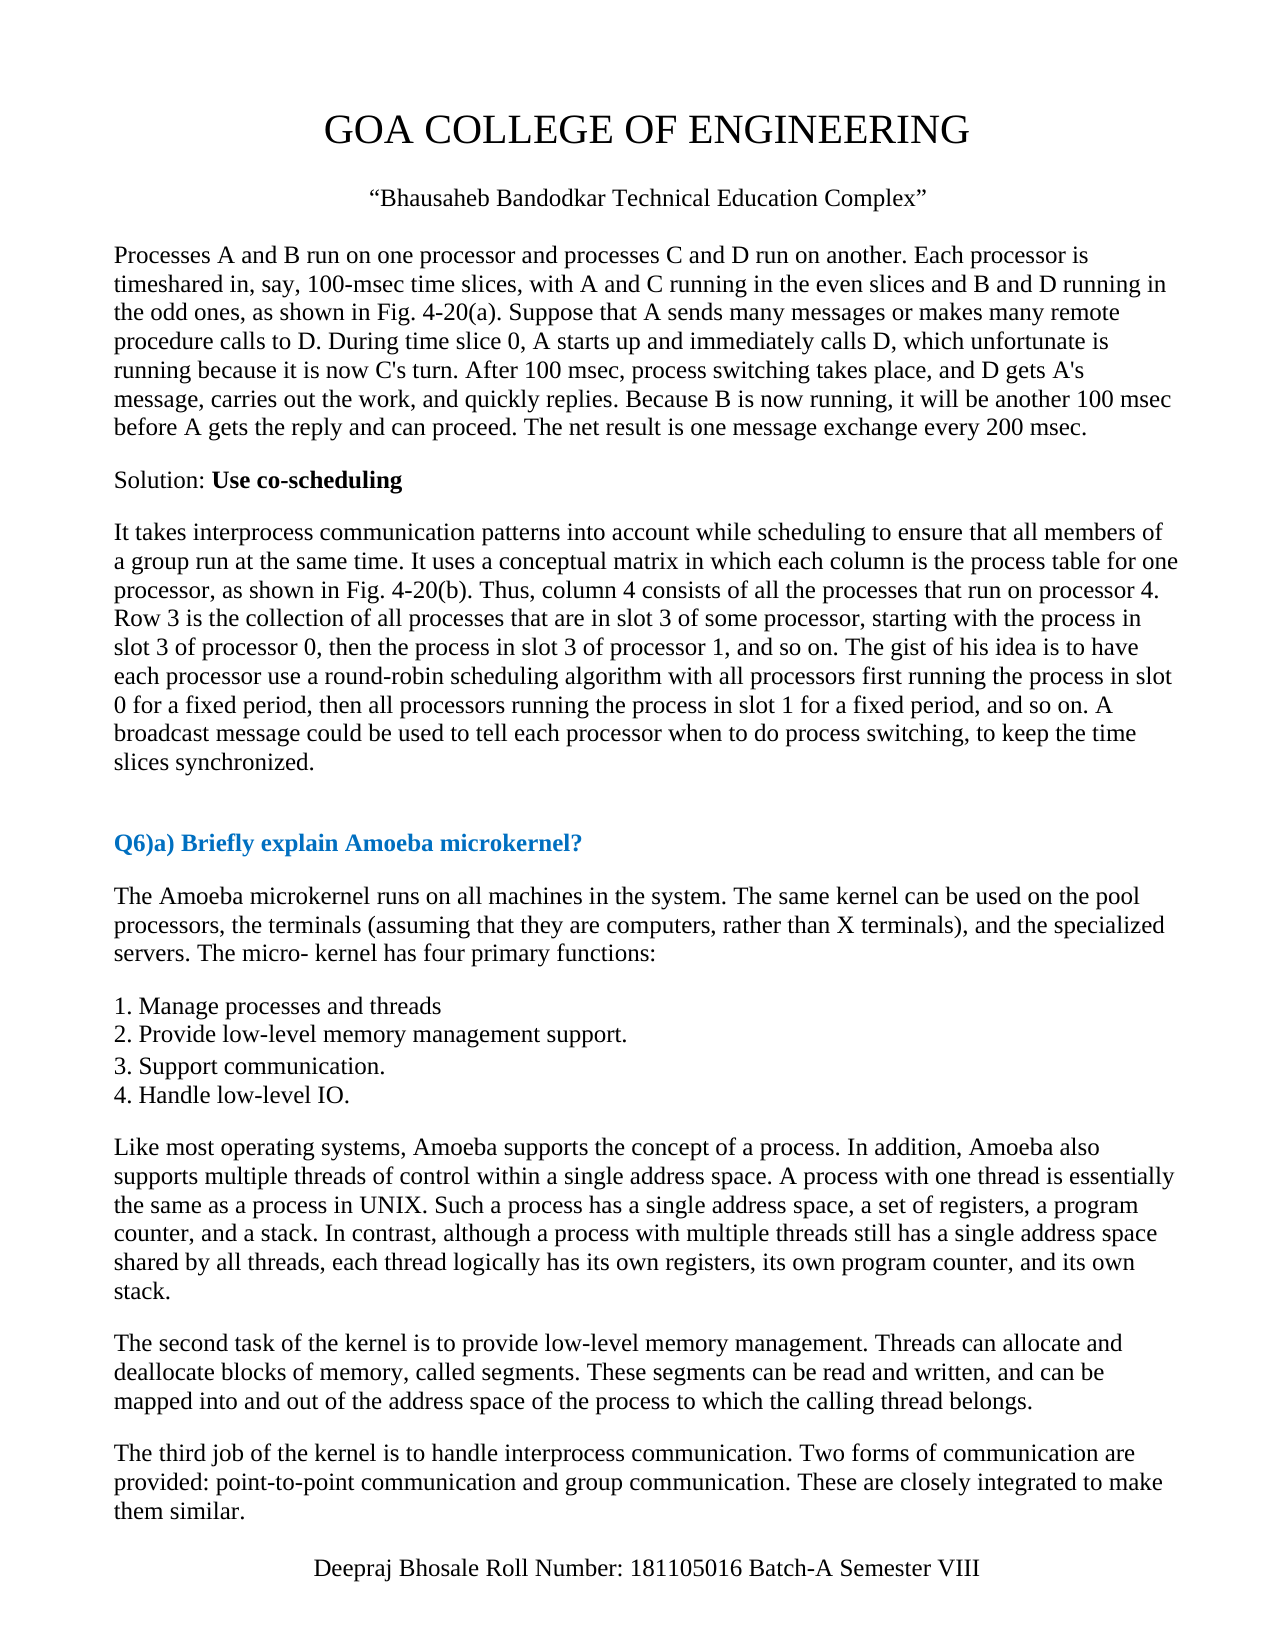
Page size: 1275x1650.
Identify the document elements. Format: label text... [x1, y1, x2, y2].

text Processes A and B run on one processor and processes C and D run on another. Each processor is timeshared in, say, 100-msec time slices, with A and C running in the even slices and B and D running in the odd ones, as shown in Fig. 4-20(a). Suppose that A sends many messages or makes many remote procedure calls to D. During time slice 0, A starts up and immediately calls D, which unfortunate is running because it is now C's turn. After 100 msec, process switching takes place, and D gets A's message, carries out the work, and quickly replies. Because B is now running, it will be another 100 msec before A gets the reply and can proceed. The net result is one message exchange every 200 msec. [113, 240, 1180, 441]
list Provide low-level memory management support. [113, 1019, 1191, 1048]
text Solution: Use co-scheduling [113, 465, 1191, 493]
text It takes interprocess communication patterns into account while scheduling to ensure that all members of a group run at the same time. It uses a conceptual matrix in which each column is the process table for one processor, as shown in Fig. 4-20(b). Thus, column 4 consists of all the processes that run on processor 4. Row 3 is the collection of all processes that are in slot 3 of some processor, starting with the process in slot 3 of processor 0, then the process in slot 3 of processor 1, and so on. The gist of his idea is to have each processor use a round-robin scheduling algorithm with all processors first running the process in slot 0 for a fixed period, then all processors running the process in slot 1 for a fixed period, and so on. A broadcast message could be used to tell each processor when to do process switching, to keep the time slices synchronized. [113, 517, 1180, 776]
text The second task of the kernel is to provide low-level memory management. Threads can allocate and deallocate blocks of memory, called segments. These segments can be read and written, and can be mapped into and out of the address space of the process to which the calling thread belongs. [113, 1328, 1153, 1414]
text The third job of the kernel is to handle interprocess communication. Two forms of communication are provided: point-to-point communication and group communication. These are closely integrated to make them similar. [113, 1438, 1180, 1524]
subtitle Q6)a) Briefly explain Amoeba microkernel? [113, 828, 1191, 857]
text Like most operating systems, Amoeba supports the concept of a process. In addition, Amoeba also supports multiple threads of control within a single address space. A process with one thread is essentially the same as a process in UNIX. Such a process has a single address space, a set of registers, a program counter, and a stack. In contrast, although a process with multiple threads still has a single address space shared by all threads, each thread logically has its own registers, its own program counter, and its own stack. [113, 1132, 1181, 1305]
text The Amoeba microkernel runs on all machines in the system. The same kernel can be used on the pool processors, the terminals (assuming that they are computers, rather than X terminals), and the specialized servers. The micro- kernel has four primary functions: [113, 881, 1169, 967]
list Manage processes and threads [113, 991, 1191, 1019]
list Support communication. [113, 1051, 1191, 1080]
list Handle low-level IO. [113, 1080, 1191, 1108]
